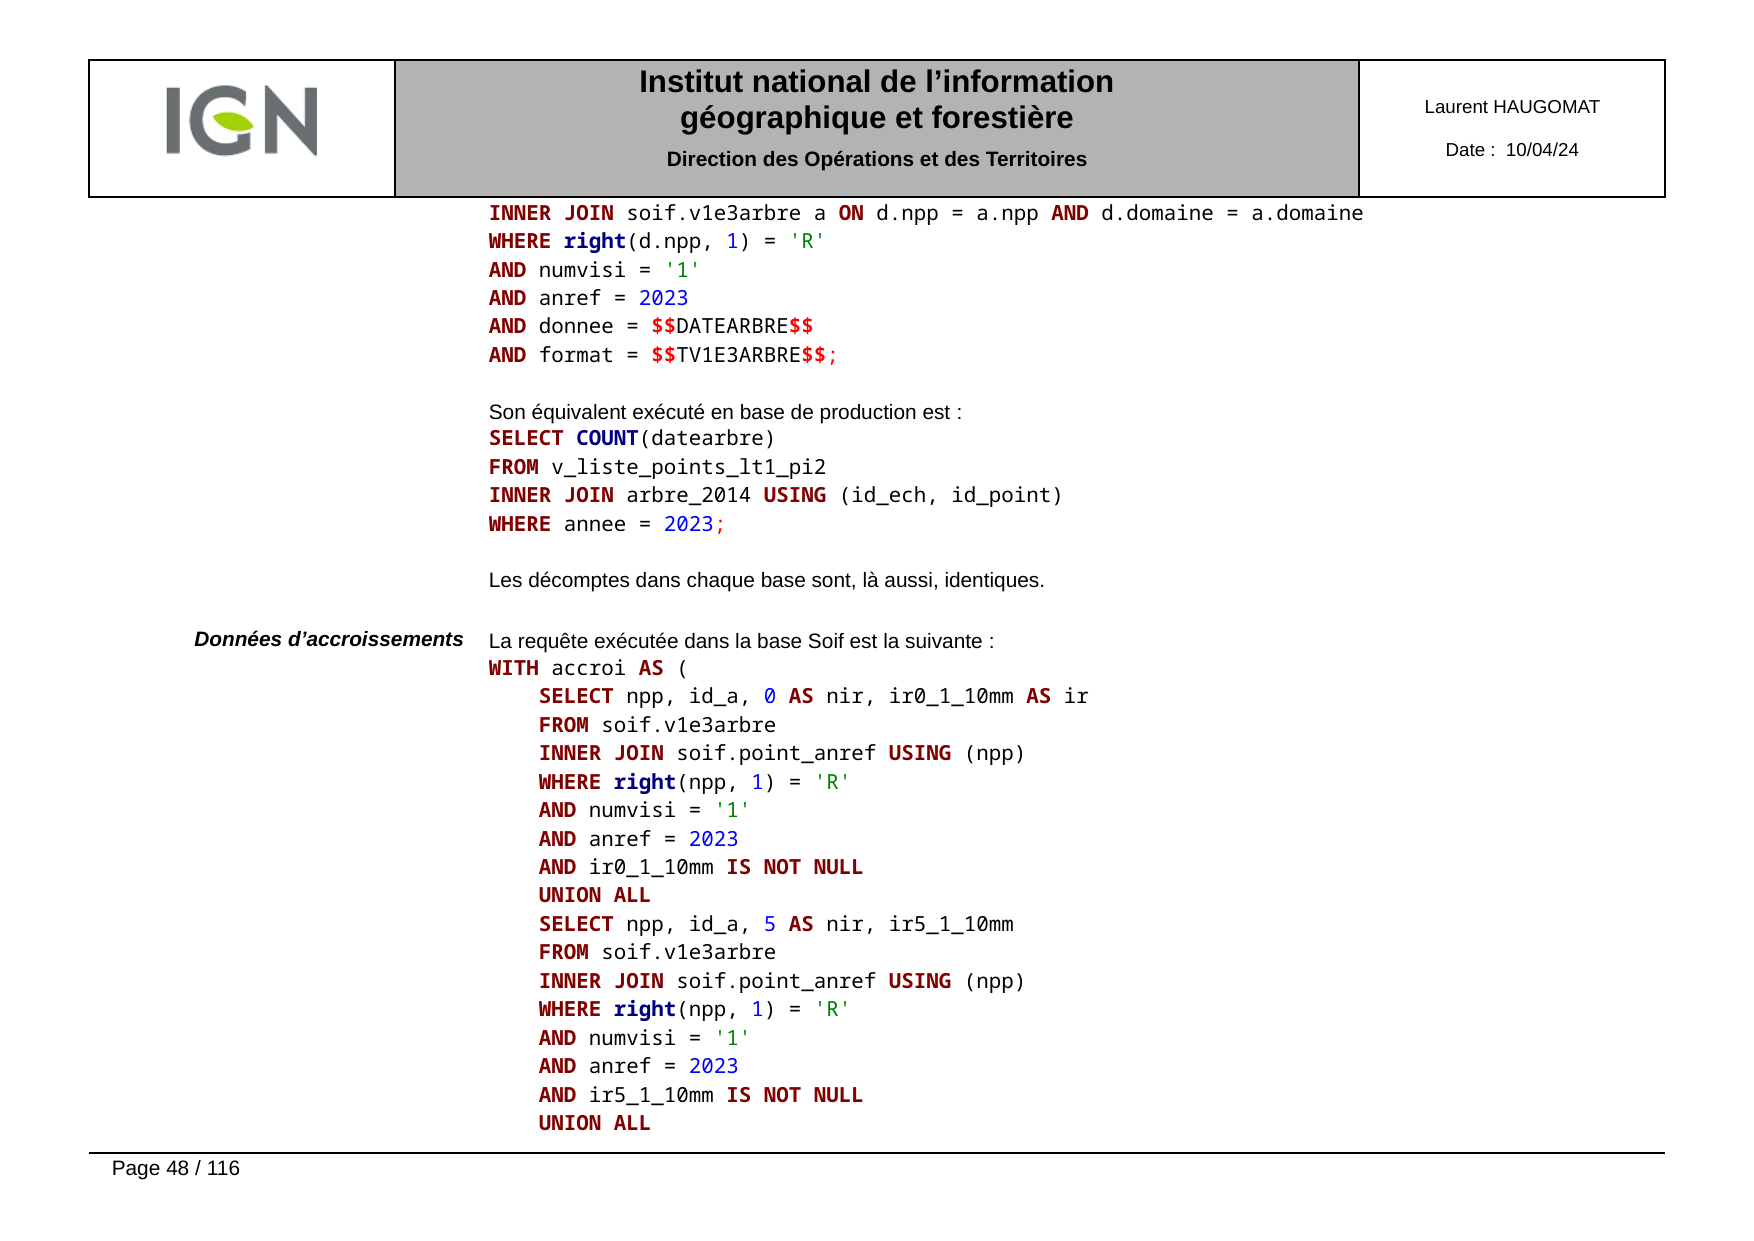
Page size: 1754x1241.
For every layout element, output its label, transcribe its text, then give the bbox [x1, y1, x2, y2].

table_cell INNER JOIN soif.v1e3arbre a ON d.npp = a.npp AND d.domaine = a.domaine WHERE right(d.npp, 1) = 'R' AND numvisi = '1' AND anref = 2023 AND donnee = $$DATEARBRE$$ AND format = $$TV1E3ARBRE$$; Son équivalent exécuté en base de production est : SELECT COUNT(datearbre) FROM v_liste_points_lt1_pi2 INNER JOIN arbre_2014 USING (id_ech, id_point) WHERE annee = 2023; Les décomptes dans chaque base sont, là aussi, identiques. [483, 198, 1665, 626]
table_cell La requête exécutée dans la base Soif est la suivante : WITH accroi AS ( SELECT npp, id_a, 0 AS nir, ir0_1_10mm AS ir FROM soif.v1e3arbre INNER JOIN soif.point_anref USING (npp) WHERE right(npp, 1) = 'R' AND numvisi = '1' AND anref = 2023 AND ir0_1_10mm IS NOT NULL UNION ALL SELECT npp, id_a, 5 AS nir, ir5_1_10mm FROM soif.v1e3arbre INNER JOIN soif.point_anref USING (npp) WHERE right(npp, 1) = 'R' AND numvisi = '1' AND anref = 2023 AND ir5_1_10mm IS NOT NULL UNION ALL [483, 626, 1665, 1142]
table_cell Données d’accroissements [89, 626, 483, 1142]
picture [141, 62, 343, 180]
table_cell [89, 198, 483, 626]
